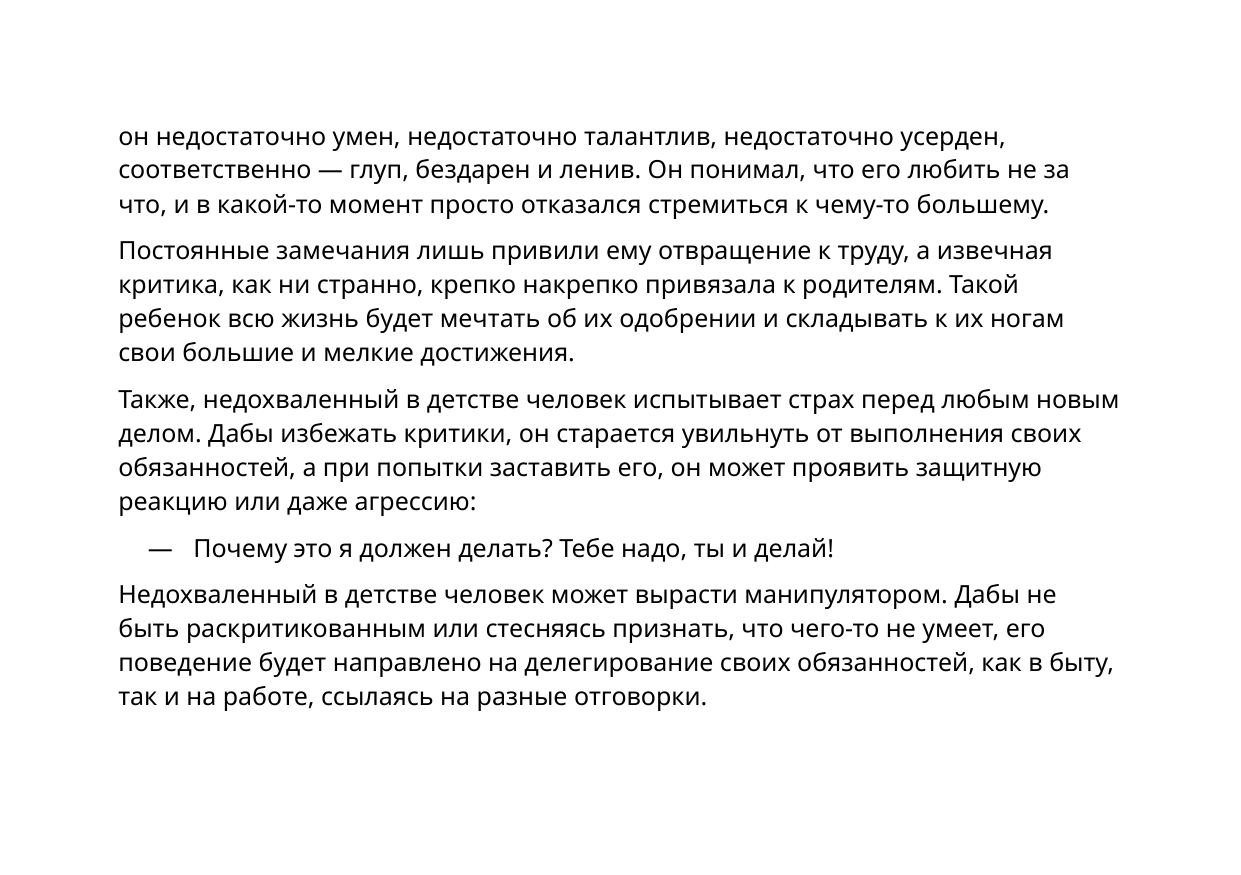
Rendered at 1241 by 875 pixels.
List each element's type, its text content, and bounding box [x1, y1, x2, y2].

text Недохваленный в детстве человек может вырасти манипулятором. Дабы не быть раскритикованным или стесняясь признать, что чего-то не умеет, его поведение будет направлено на делегирование своих обязанностей, как в быту, так и на работе, ссылаясь на разные отговорки. [118, 577, 1122, 713]
text Постоянные замечания лишь привили ему отвращение к труду, а извечная критика, как ни странно, крепко накрепко привязала к родителям. Такой ребенок всю жизнь будет мечтать об их одобрении и складывать к их ногам свои большие и мелкие достижения. [118, 233, 1122, 369]
list Почему это я должен делать? Тебе надо, ты и делай! [118, 530, 1122, 564]
text он недостаточно умен, недостаточно талантлив, недостаточно усерден, соответственно — глуп, бездарен и ленив. Он понимал, что его любить не за что, и в какой-то момент просто отказался стремиться к чему-то большему. [118, 118, 1122, 220]
text Также, недохваленный в детстве человек испытывает страх перед любым новым делом. Дабы избежать критики, он старается увильнуть от выполнения своих обязанностей, а при попытки заставить его, он может проявить защитную реакцию или даже агрессию: [118, 382, 1122, 518]
